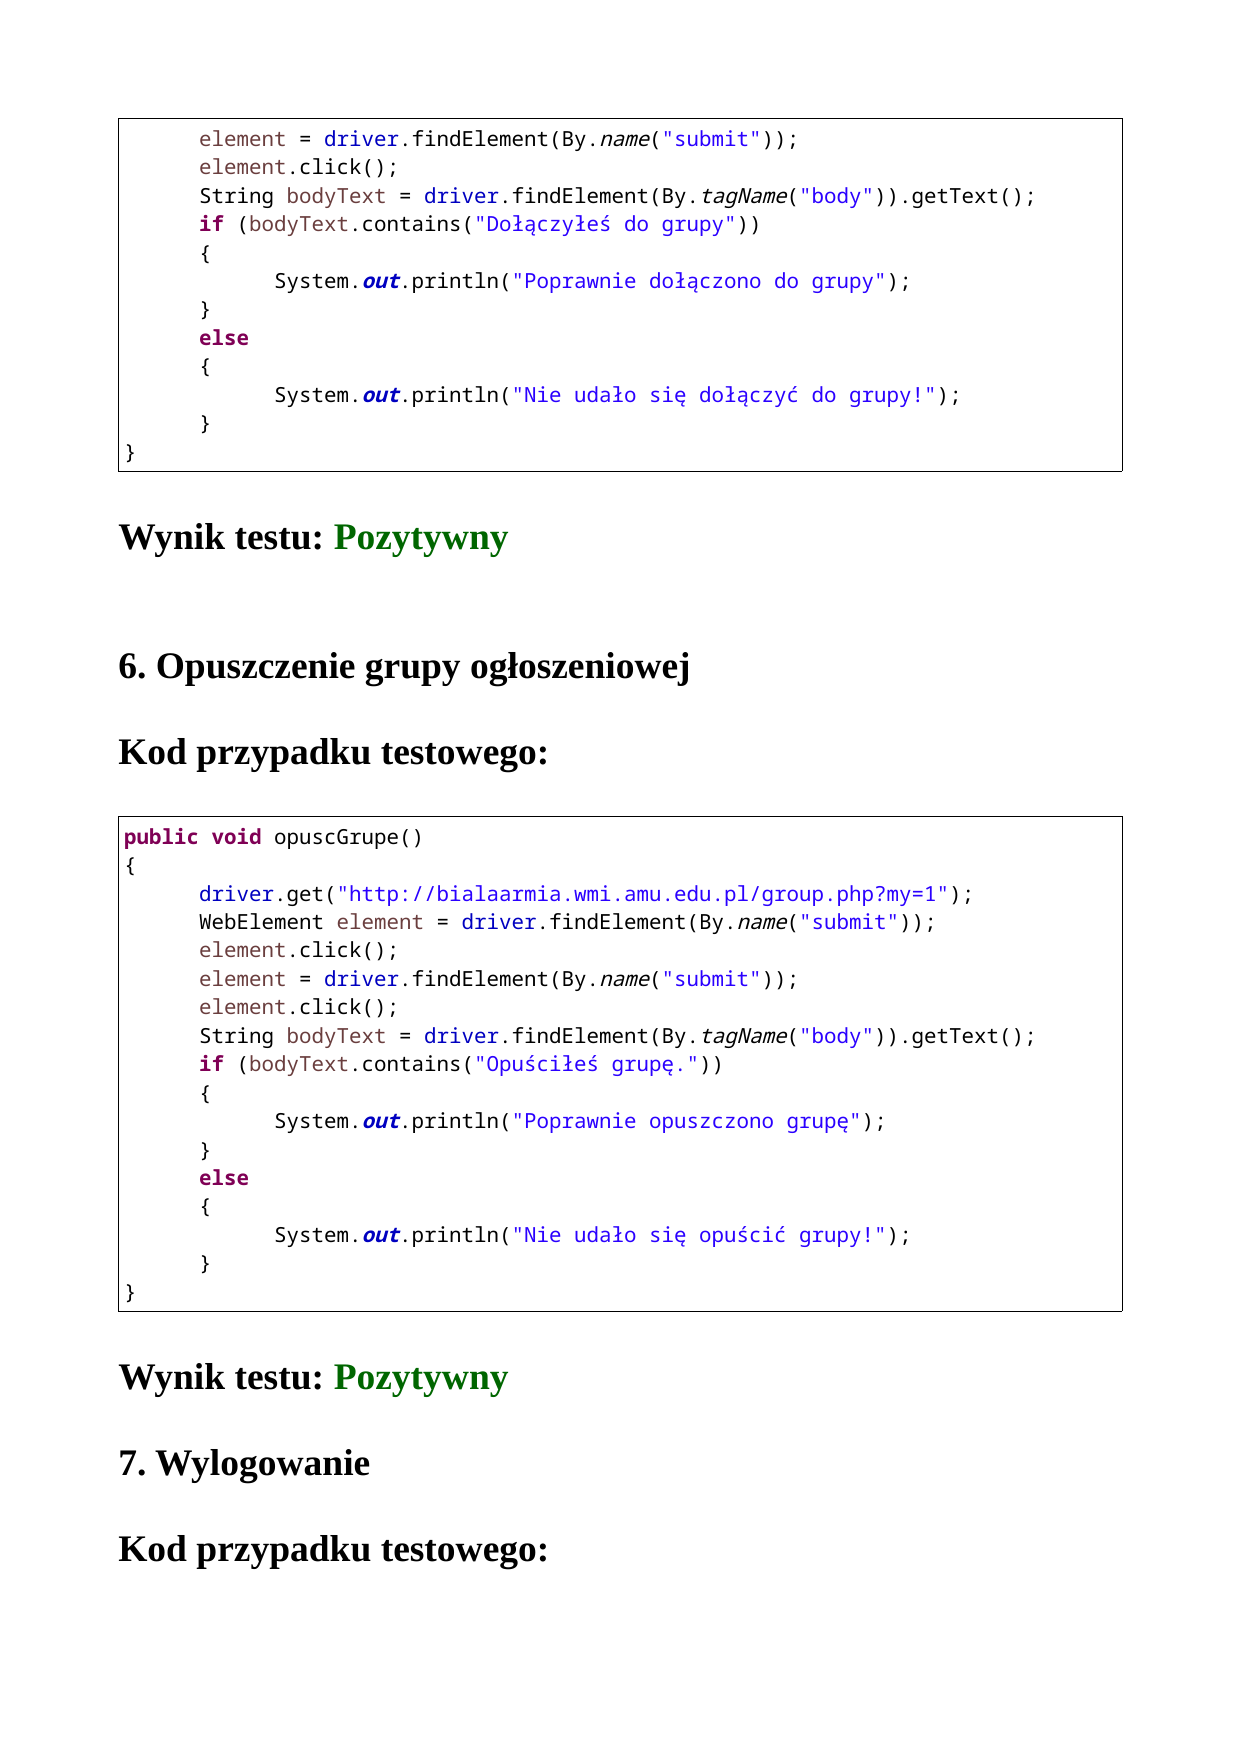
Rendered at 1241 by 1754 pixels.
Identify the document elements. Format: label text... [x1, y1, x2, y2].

text Wynik testu: Pozytywny [118, 514, 1122, 557]
text 6. Opuszczenie grupy ogłoszeniowej [118, 643, 1122, 687]
text 7. Wylogowanie [118, 1441, 1122, 1484]
text Wynik testu: Pozytywny [118, 1354, 1122, 1397]
text Kod przypadku testowego: [118, 730, 1122, 773]
table_header public void opuscGrupe() { driver.get("http://bialaarmia.wmi.amu.edu.pl/group.php?my=1"); WebElement element = driver.findElement(By.name("submit")); element.click(); element = driver.findElement(By.name("submit")); element.click(); String bodyText = driver.findElement(By.tagName("body")).getText(); if (bodyText.contains("Opuściłeś grupę.")) { System.out.println("Poprawnie opuszczono grupę"); } else { System.out.println("Nie udało się opuścić grupy!"); } } [119, 817, 1122, 1311]
text Kod przypadku testowego: [118, 1527, 1122, 1570]
table_header element = driver.findElement(By.name("submit")); element.click(); String bodyText = driver.findElement(By.tagName("body")).getText(); if (bodyText.contains("Dołączyłeś do grupy")) { System.out.println("Poprawnie dołączono do grupy"); } else { System.out.println("Nie udało się dołączyć do grupy!"); } } [119, 119, 1122, 471]
